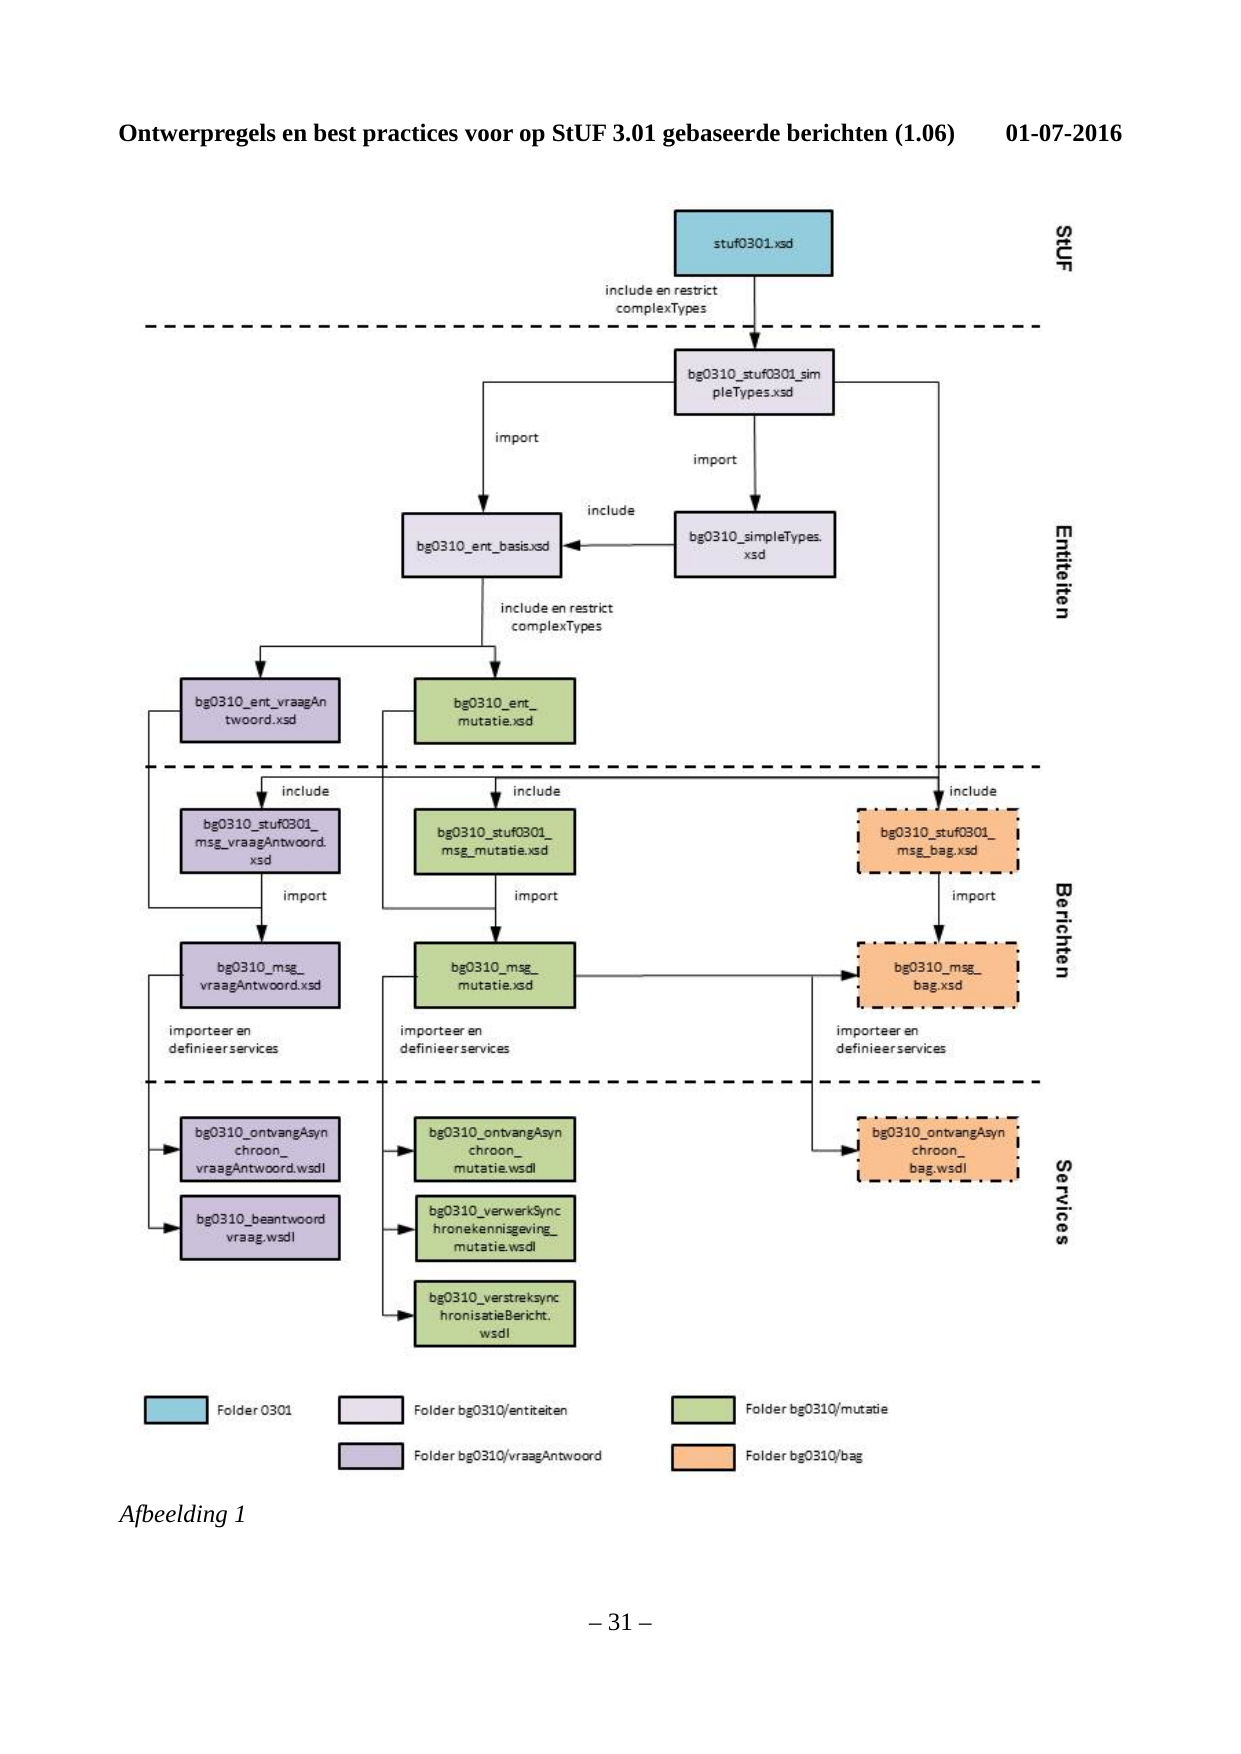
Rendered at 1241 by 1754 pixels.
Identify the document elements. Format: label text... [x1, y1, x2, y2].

text Afbeelding [119, 1499, 1108, 1528]
picture [118, 178, 1109, 1499]
